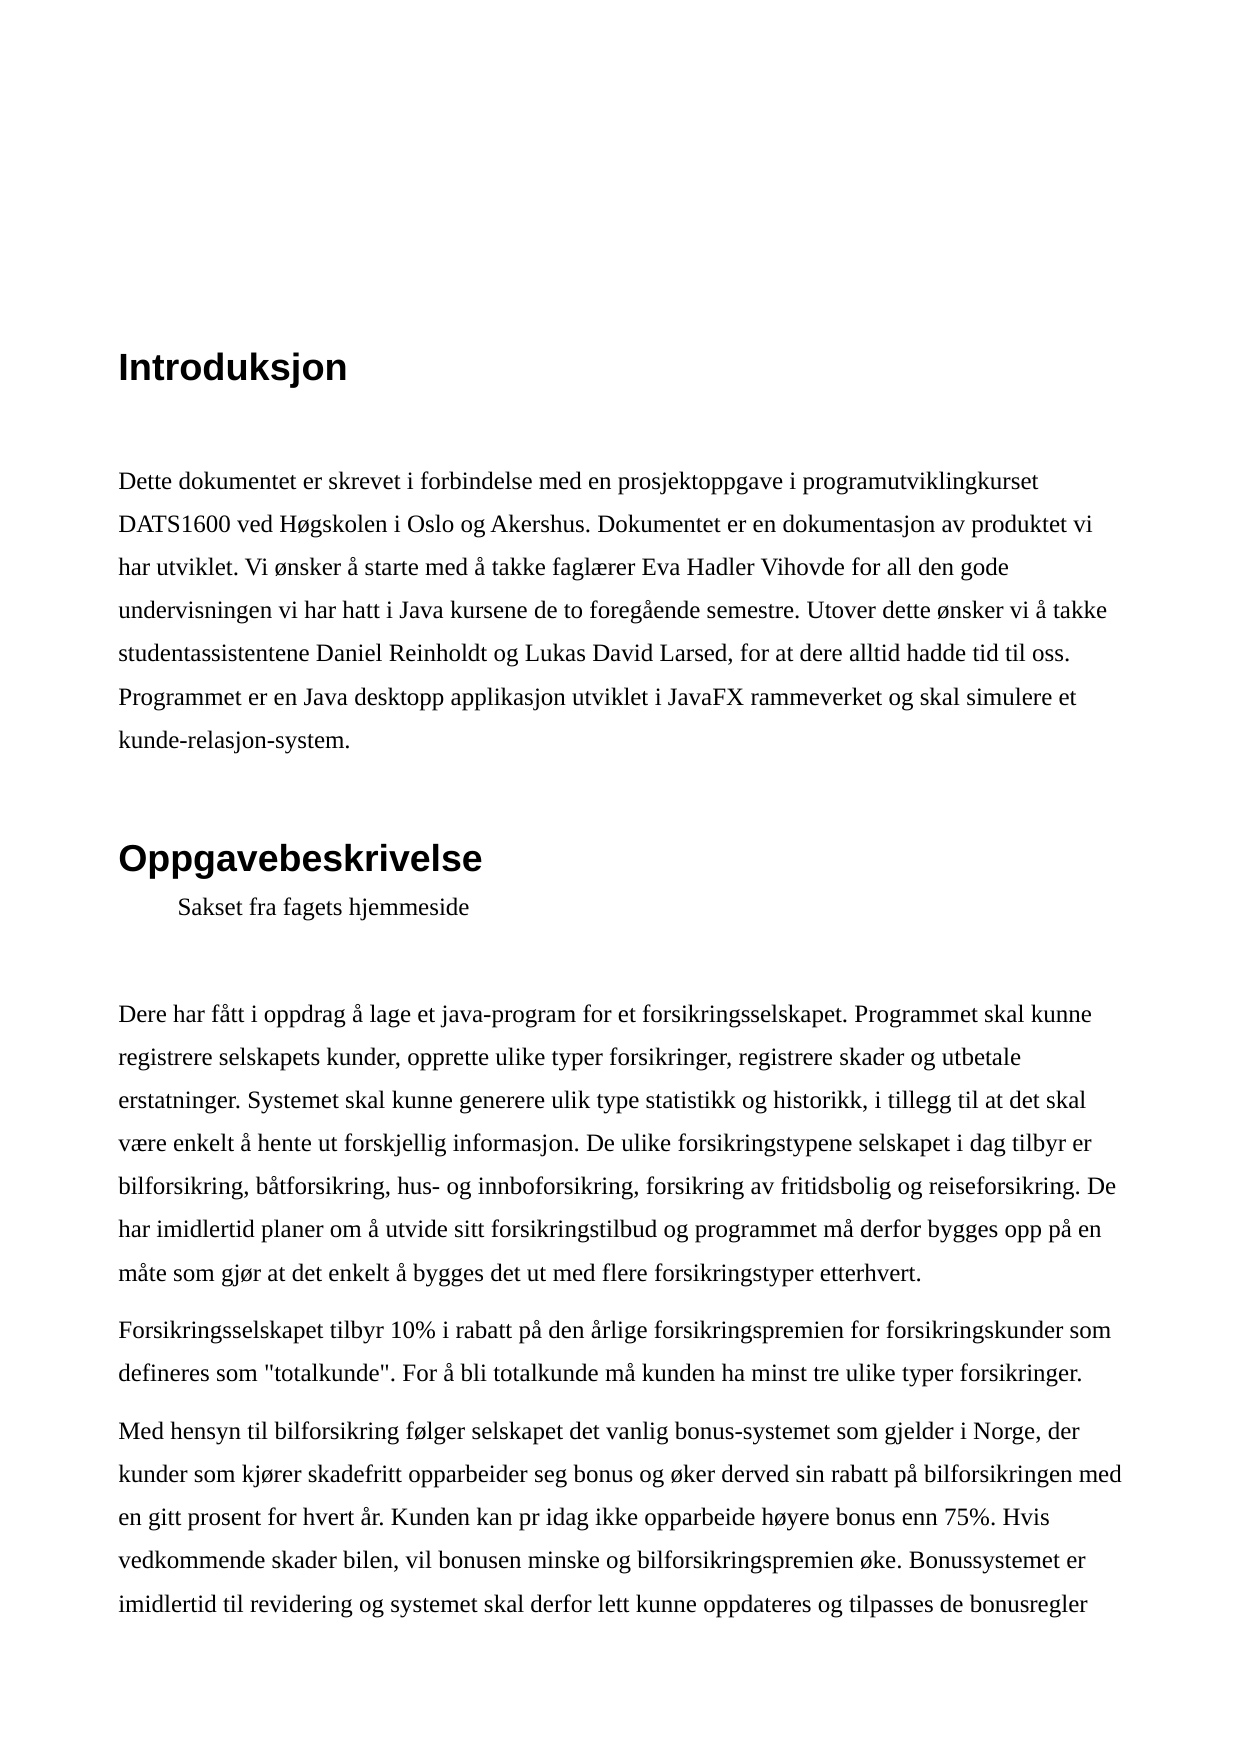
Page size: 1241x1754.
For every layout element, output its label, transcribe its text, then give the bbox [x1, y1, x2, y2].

text Dette dokumentet er skrevet i forbindelse med en prosjektoppgave i programutviklingkurset DATS1600 ved Høgskolen i Oslo og Akershus. Dokumentet er en dokumentasjon av produktet vi har utviklet. Vi ønsker å starte med å takke faglærer Eva Hadler Vihovde for all den gode undervisningen vi har hatt i Java kursene de to foregående semestre. Utover dette ønsker vi å takke studentassistentene Daniel Reinholdt og Lukas David Larsed, for at dere alltid hadde tid til oss. Programmet er en Java desktopp applikasjon utviklet i JavaFX rammeverket og skal simulere et kunde-relasjon-system. [118, 466, 1122, 753]
subtitle Oppgavebeskrivelse [118, 836, 1122, 879]
text Forsikringsselskapet tilbyr 10% i rabatt på den årlige forsikringspremien for forsikringskunder som defineres som "totalkunde". For å bli totalkunde må kunden ha minst tre ulike typer forsikringer. [118, 1315, 1122, 1387]
text Sakset fra fagets hjemmeside [177, 892, 1063, 920]
text Med hensyn til bilforsikring følger selskapet det vanlig bonus-systemet som gjelder i Norge, der kunder som kjører skadefritt opparbeider seg bonus og øker derved sin rabatt på bilforsikringen med en gitt prosent for hvert år. Kunden kan pr idag ikke opparbeide høyere bonus enn 75%. Hvis vedkommende skader bilen, vil bonusen minske og bilforsikringspremien øke. Bonussystemet er imidlertid til revidering og systemet skal derfor lett kunne oppdateres og tilpasses de bonusregler [118, 1416, 1122, 1617]
text Dere har fått i oppdrag å lage et java-program for et forsikringsselskapet. Programmet skal kunne registrere selskapets kunder, opprette ulike typer forsikringer, registrere skader og utbetale erstatninger. Systemet skal kunne generere ulik type statistikk og historikk, i tillegg til at det skal være enkelt å hente ut forskjellig informasjon. De ulike forsikringstypene selskapet i dag tilbyr er bilforsikring, båtforsikring, hus- og innboforsikring, forsikring av fritidsbolig og reiseforsikring. De har imidlertid planer om å utvide sitt forsikringstilbud og programmet må derfor bygges opp på en måte som gjør at det enkelt å bygges det ut med flere forsikringstyper etterhvert. [118, 999, 1122, 1286]
subtitle Introduksjon [118, 345, 1122, 389]
